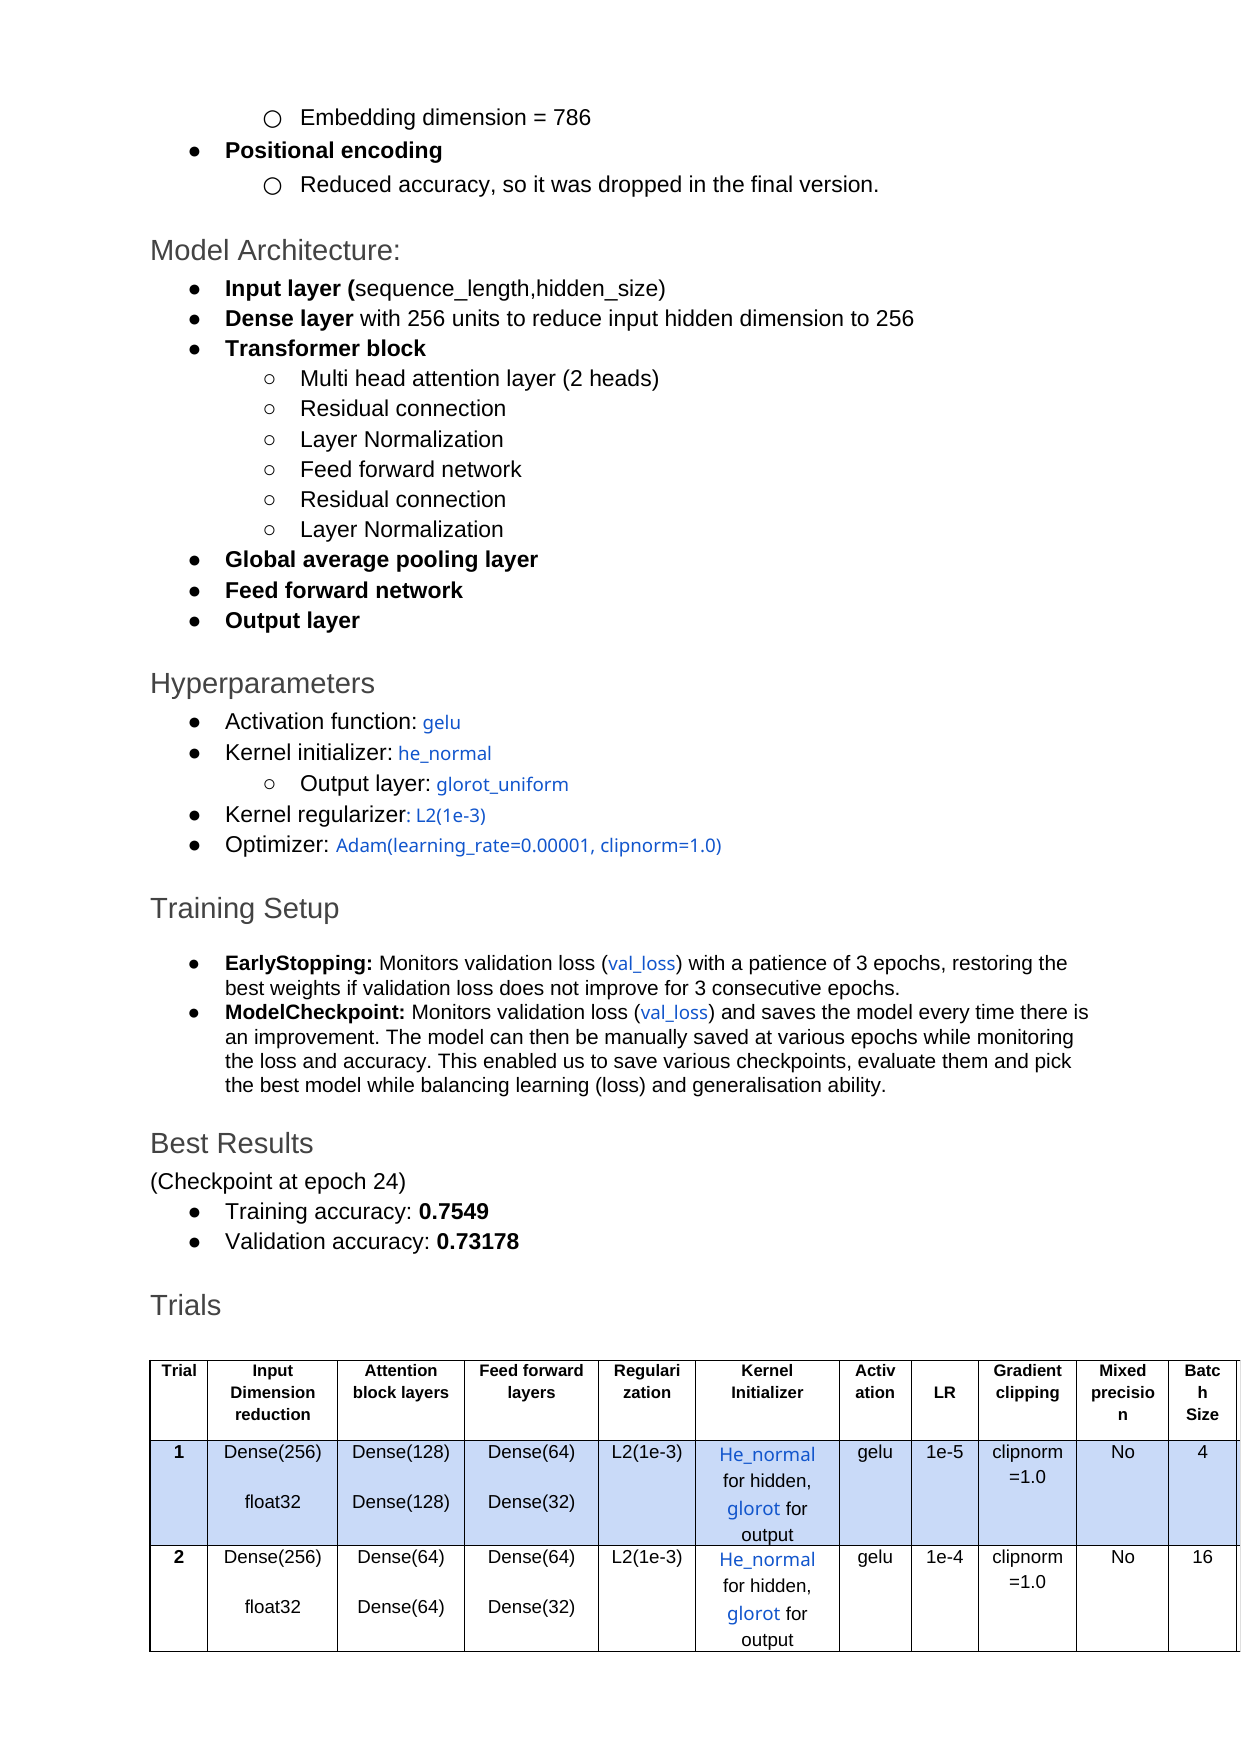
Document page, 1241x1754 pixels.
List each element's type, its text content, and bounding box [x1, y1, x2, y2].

table_header Trial [151, 1361, 207, 1440]
list Optimizer: Adam(learning_rate=0.00001, clipnorm=1.0) [187, 831, 1090, 858]
table_cell clipnorm=1.0 [979, 1546, 1076, 1651]
table_cell Dense(128) Dense(128) [338, 1441, 464, 1545]
table_cell Dense(64) Dense(32) [465, 1441, 598, 1545]
table_header Gradient clipping [979, 1361, 1076, 1440]
list Global average pooling layer [187, 546, 1090, 573]
table_header Regularization [599, 1361, 695, 1440]
list Feed forward network [262, 456, 1090, 482]
table_cell 2 [151, 1546, 207, 1651]
table_cell Dense(256) float32 [208, 1546, 337, 1651]
list Output layer: glorot_uniform [262, 770, 1090, 797]
subtitle Hyperparameters [150, 666, 1090, 700]
list Kernel initializer: he_normal [187, 739, 1090, 766]
list Reduced accuracy, so it was dropped in the final version. [262, 167, 1090, 199]
table_header Mixed precision [1077, 1361, 1168, 1440]
table_cell Dense(64) Dense(32) [465, 1546, 598, 1651]
list Input layer (sequence_length,hidden_size) [187, 274, 1090, 301]
table_cell gelu [840, 1441, 911, 1545]
table_cell 4 [1169, 1441, 1236, 1545]
list Multi head attention layer (2 heads) [262, 365, 1090, 391]
table_cell Dense(256) float32 [208, 1441, 337, 1545]
table_header Feed forward layers [465, 1361, 598, 1440]
table_header Batch Size [1169, 1361, 1236, 1440]
table_cell He_normal for hidden, glorot for output [696, 1546, 839, 1651]
list Feed forward network [187, 577, 1090, 603]
table_cell 16 [1169, 1546, 1236, 1651]
list Dense layer with 256 units to reduce input hidden dimension to 256 [187, 305, 1090, 331]
table_cell 1 [151, 1441, 207, 1545]
table_cell gelu [840, 1546, 911, 1651]
table_cell 1e-4 [912, 1546, 978, 1651]
list Residual connection [262, 486, 1090, 512]
table_header LR [912, 1361, 978, 1440]
list Layer Normalization [262, 426, 1090, 452]
list Training accuracy: 0.7549 [187, 1198, 1090, 1224]
list EarlyStopping: Monitors validation loss (val_loss) with a patience of 3 epochs, restoring the best weights if validation loss does not improve for 3 consecutive epochs. [187, 950, 1090, 999]
list Transformer block [187, 335, 1090, 361]
list Positional encoding [187, 137, 1090, 164]
table_cell 1e-5 [912, 1441, 978, 1545]
text (Checkpoint at epoch 24) [150, 1168, 1090, 1194]
subtitle Trials [150, 1288, 1090, 1321]
list Embedding dimension = 786 [262, 101, 1090, 133]
table_cell L2(1e-3) [599, 1546, 695, 1651]
subtitle Training Setup [150, 891, 1090, 925]
table_cell Dense(64) Dense(64) [338, 1546, 464, 1651]
table_cell He_normal for hidden, glorot for output [696, 1441, 839, 1545]
table_cell L2(1e-3) [599, 1441, 695, 1545]
table_header Attention block layers [338, 1361, 464, 1440]
list Output layer [187, 607, 1090, 633]
subtitle Model Architecture: [150, 233, 1090, 266]
table_cell clipnorm=1.0 [979, 1441, 1076, 1545]
table_header Input Dimension reduction [208, 1361, 337, 1440]
subtitle Best Results [150, 1126, 1090, 1159]
table_header Kernel Initializer [696, 1361, 839, 1440]
list Kernel regularizer: L2(1e-3) [187, 801, 1090, 827]
list Validation accuracy: 0.73178 [187, 1228, 1090, 1254]
table_header Activation [840, 1361, 911, 1440]
list ModelCheckpoint: Monitors validation loss (val_loss) and saves the model every time there is an improvement. The model can then be manually saved at various epochs while monitoring the loss and accuracy. This enabled us to save various checkpoints, evaluate them and pick the best model while balancing learning (loss) and generalisation ability. [187, 999, 1090, 1097]
table_cell No [1077, 1441, 1168, 1545]
table_cell No [1077, 1546, 1168, 1651]
list Residual connection [262, 395, 1090, 422]
list Layer Normalization [262, 516, 1090, 542]
list Activation function: gelu [187, 708, 1090, 735]
